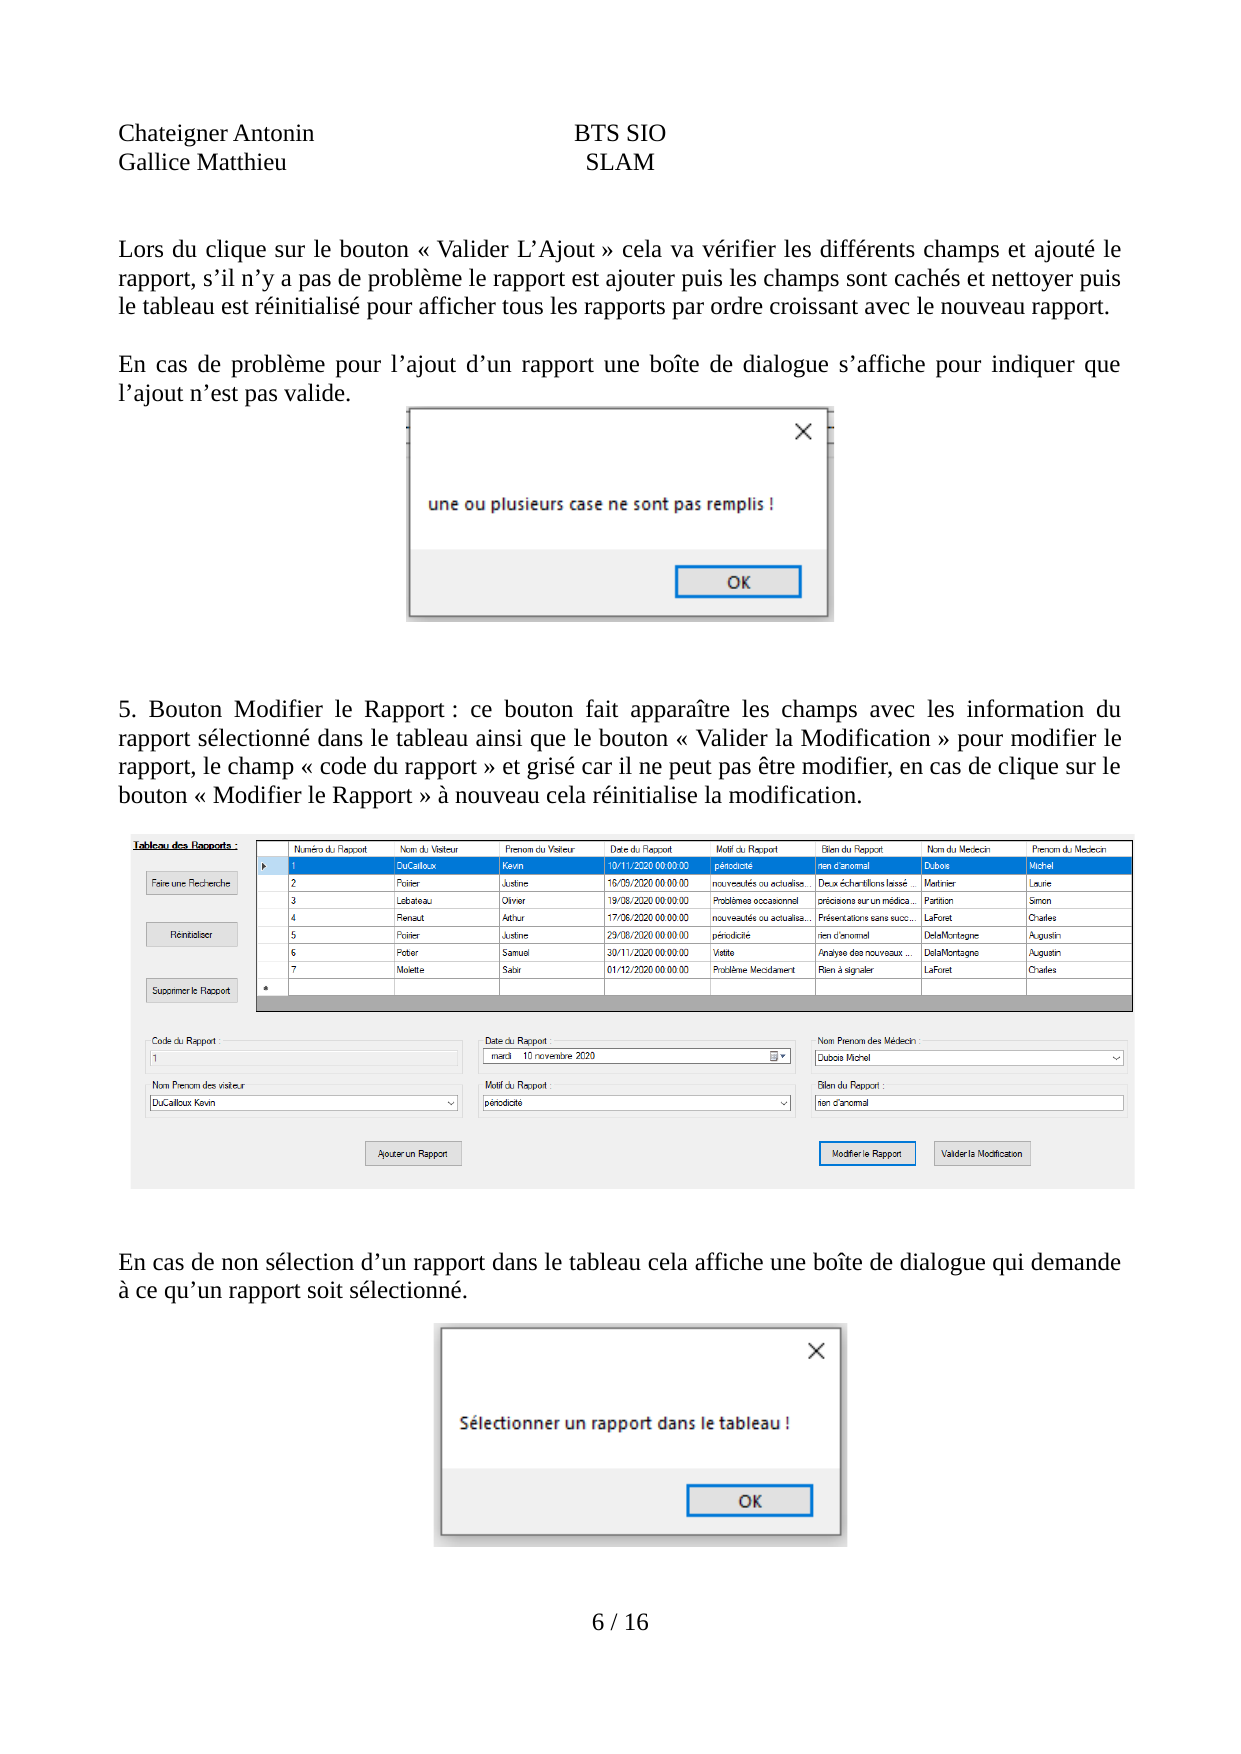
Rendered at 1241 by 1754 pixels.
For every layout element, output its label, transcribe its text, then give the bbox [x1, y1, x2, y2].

text En cas de problème pour l’ajout d’un rapport une boîte de dialogue s’affiche pour indiquer que l’ajout n’est pas valide. [118, 349, 1122, 406]
text Lors du clique sur le bouton « Valider L’Ajout » cela va vérifier les différents champs et ajouté le rapport, s’il n’y a pas de problème le rapport est ajouter puis les champs sont cachés et nettoyer puis le tableau est réinitialisé pour afficher tous les rapports par ordre croissant avec le nouveau rapport. [118, 234, 1122, 320]
picture [433, 1323, 848, 1547]
text 5. Bouton Modifier le Rapport : ce bouton fait apparaître les champs avec les information du rapport sélectionné dans le tableau ainsi que le bouton « Valider la Modification » pour modifier le rapport, le champ « code du rapport » et grisé car il ne peut pas être modifier, en cas de clique sur le bouton « Modifier le Rapport » à nouveau cela réinitialise la modification. [118, 694, 1122, 809]
picture [406, 406, 835, 622]
picture [130, 834, 1135, 1189]
text En cas de non sélection d’un rapport dans le tableau cela affiche une boîte de dialogue qui demande à ce qu’un rapport soit sélectionné. [118, 1247, 1122, 1304]
